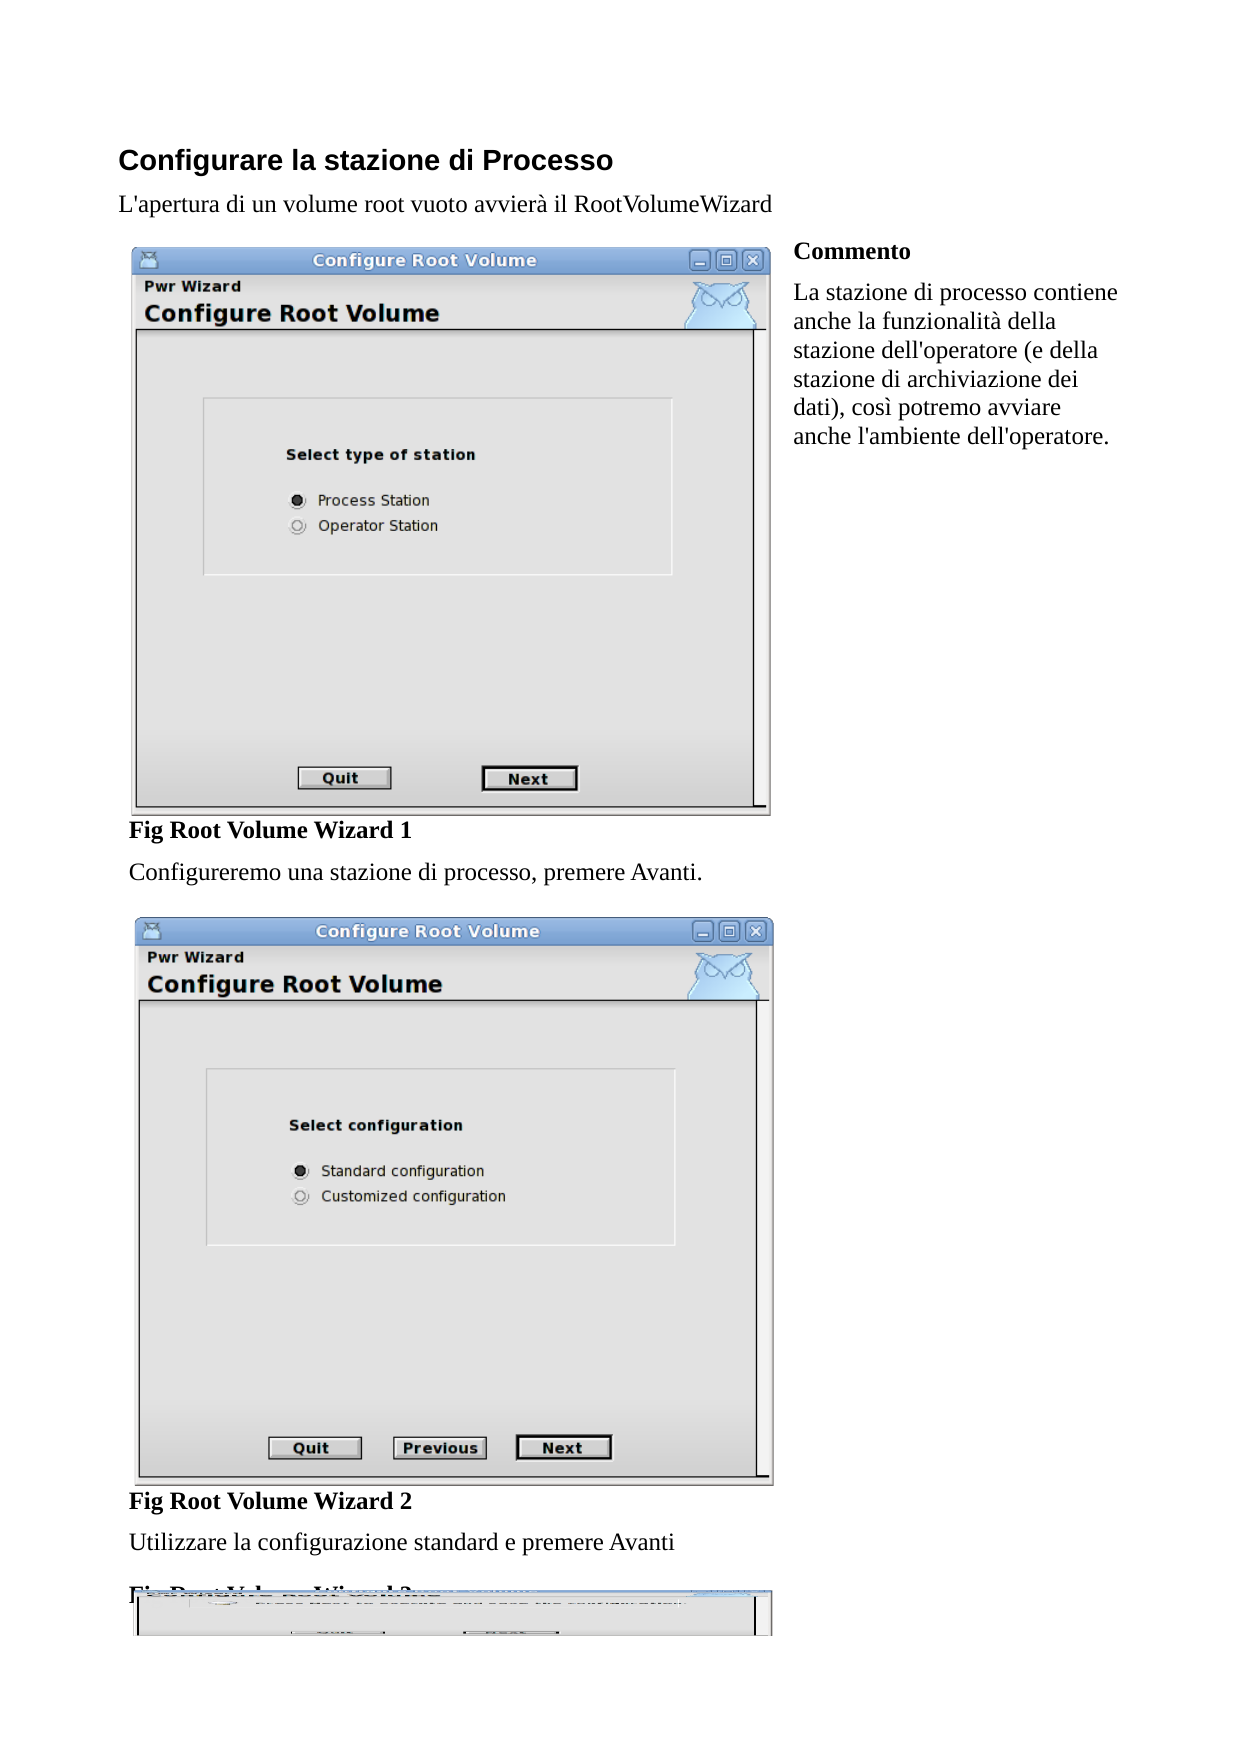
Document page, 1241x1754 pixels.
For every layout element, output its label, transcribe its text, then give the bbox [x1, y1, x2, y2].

picture [134, 917, 774, 1486]
table_cell [787, 904, 1127, 1574]
table_cell [787, 1574, 1127, 1627]
picture [133, 1590, 773, 1636]
table_cell Fig Root Volume Wizard 2 Utilizzare la configurazione standard e premere Avanti [123, 904, 787, 1574]
table_header Fig Root Volume Wizard 1 Configureremo una stazione di processo, premere Avanti. [123, 230, 787, 904]
text L'apertura di un volume root vuoto avvierà il RootVolumeWizard [118, 189, 1122, 218]
table_header Commento La stazione di processo contiene anche la funzionalità della stazione dell'operatore (e della stazione di archiviazione dei dati), così potremo avviare anche l'ambiente dell'operatore. [787, 230, 1127, 904]
picture [131, 247, 771, 816]
subtitle Configurare la stazione di Processo [118, 143, 1122, 177]
table_cell Fig Root Volume Wizard 3 [123, 1574, 787, 1627]
